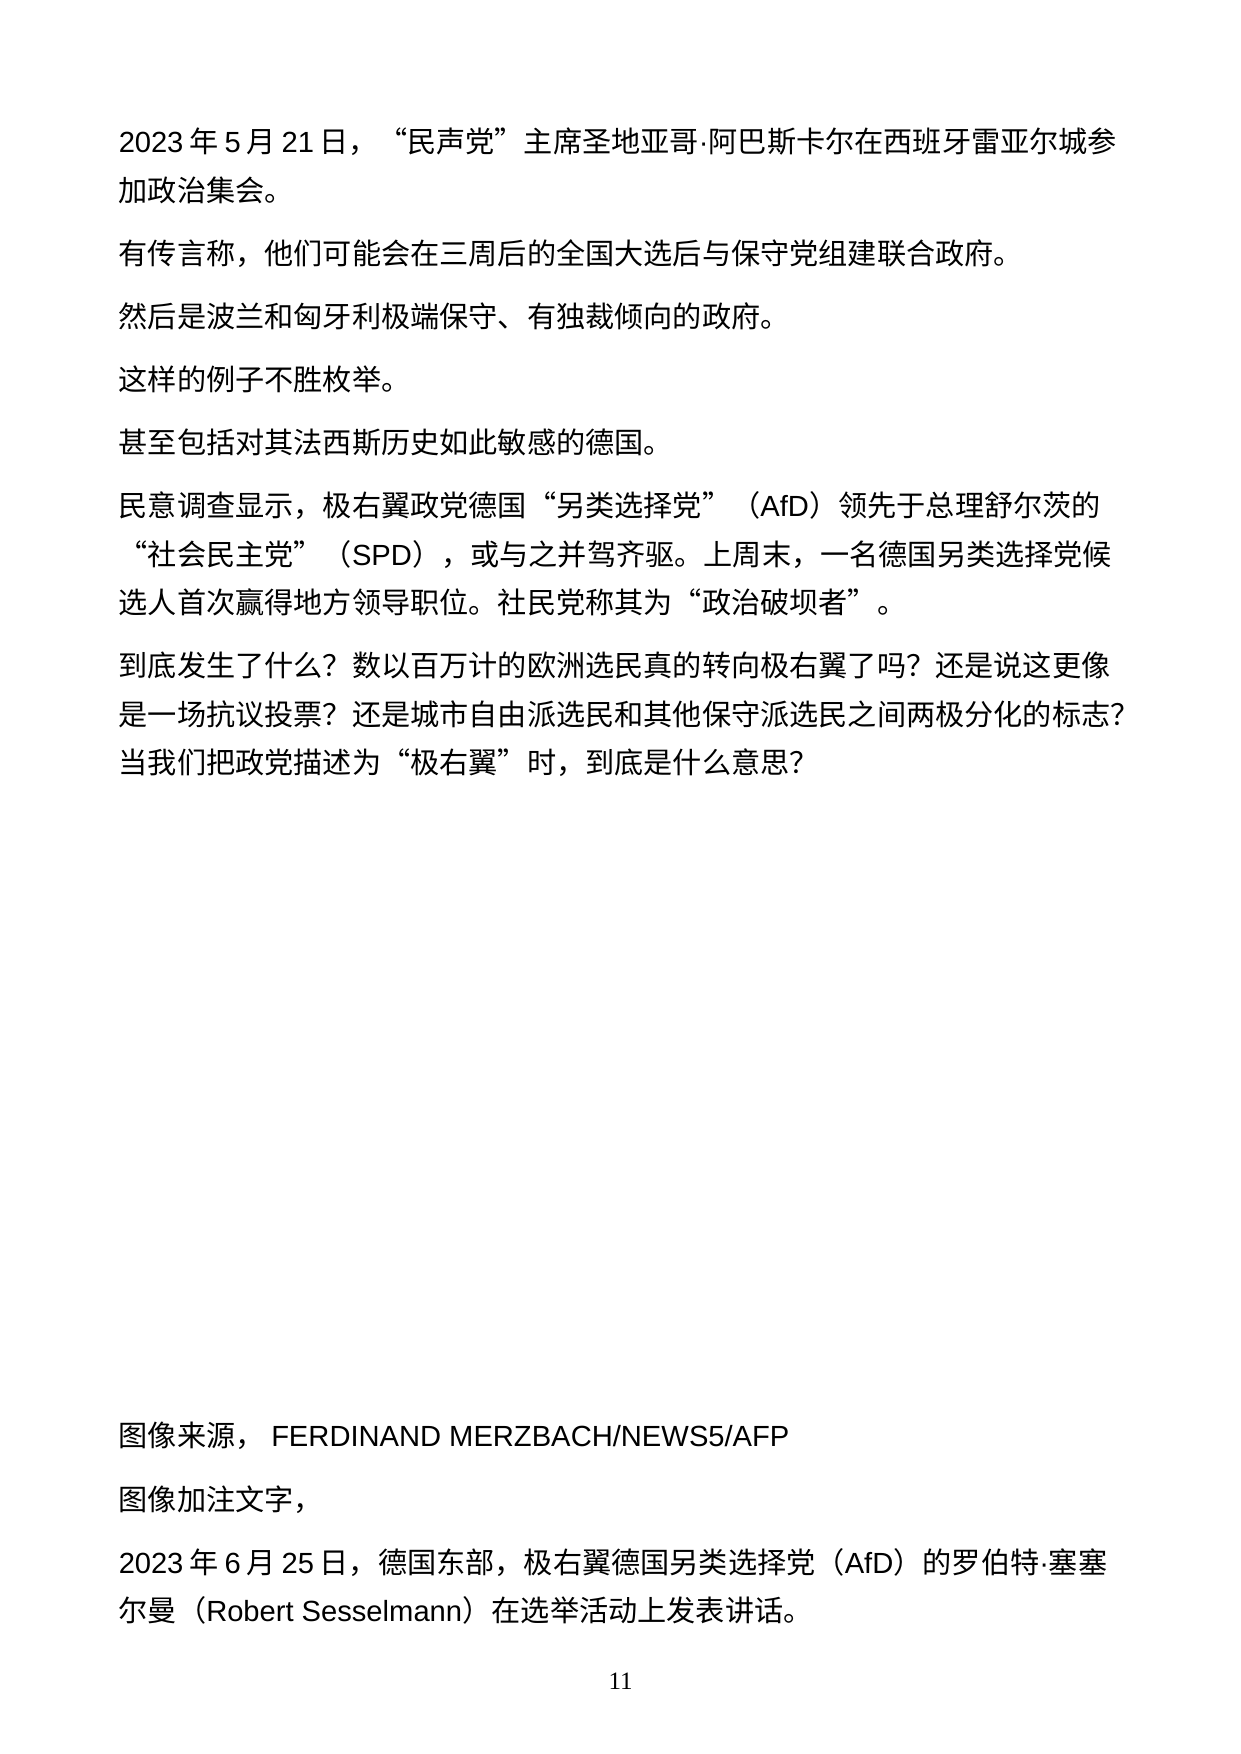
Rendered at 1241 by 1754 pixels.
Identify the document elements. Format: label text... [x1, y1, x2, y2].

text 图像加注文字， [118, 1476, 1122, 1518]
text 2023年5月21日，“民声党”主席圣地亚哥·阿巴斯卡尔在西班牙雷亚尔城参加政治集会。 [118, 118, 1122, 209]
text 民意调查显示，极右翼政党德国“另类选择党”（AfD）领先于总理舒尔茨的“社会民主党”（SPD），或与之并驾齐驱。上周末，一名德国另类选择党候选人首次赢得地方领导职位。社民党称其为“政治破坝者”。 [118, 483, 1122, 622]
text 甚至包括对其法西斯历史如此敏感的德国。 [118, 419, 1122, 462]
text 2023年6月25日，德国东部，极右翼德国另类选择党（AfD）的罗伯特·塞塞尔曼（Robert Sesselmann）在选举活动上发表讲话。 [118, 1539, 1122, 1630]
text 然后是波兰和匈牙利极端保守、有独裁倾向的政府。 [118, 293, 1122, 336]
text 这样的例子不胜枚举。 [118, 356, 1122, 399]
text 到底发生了什么？数以百万计的欧洲选民真的转向极右翼了吗？还是说这更像是一场抗议投票？还是城市自由派选民和其他保守派选民之间两极分化的标志？当我们把政党描述为“极右翼”时，到底是什么意思？ [118, 643, 1122, 782]
text 有传言称，他们可能会在三周后的全国大选后与保守党组建联合政府。 [118, 230, 1122, 272]
text 图像来源， FERDINAND MERZBACH/NEWS5/AFP [118, 1413, 1122, 1455]
